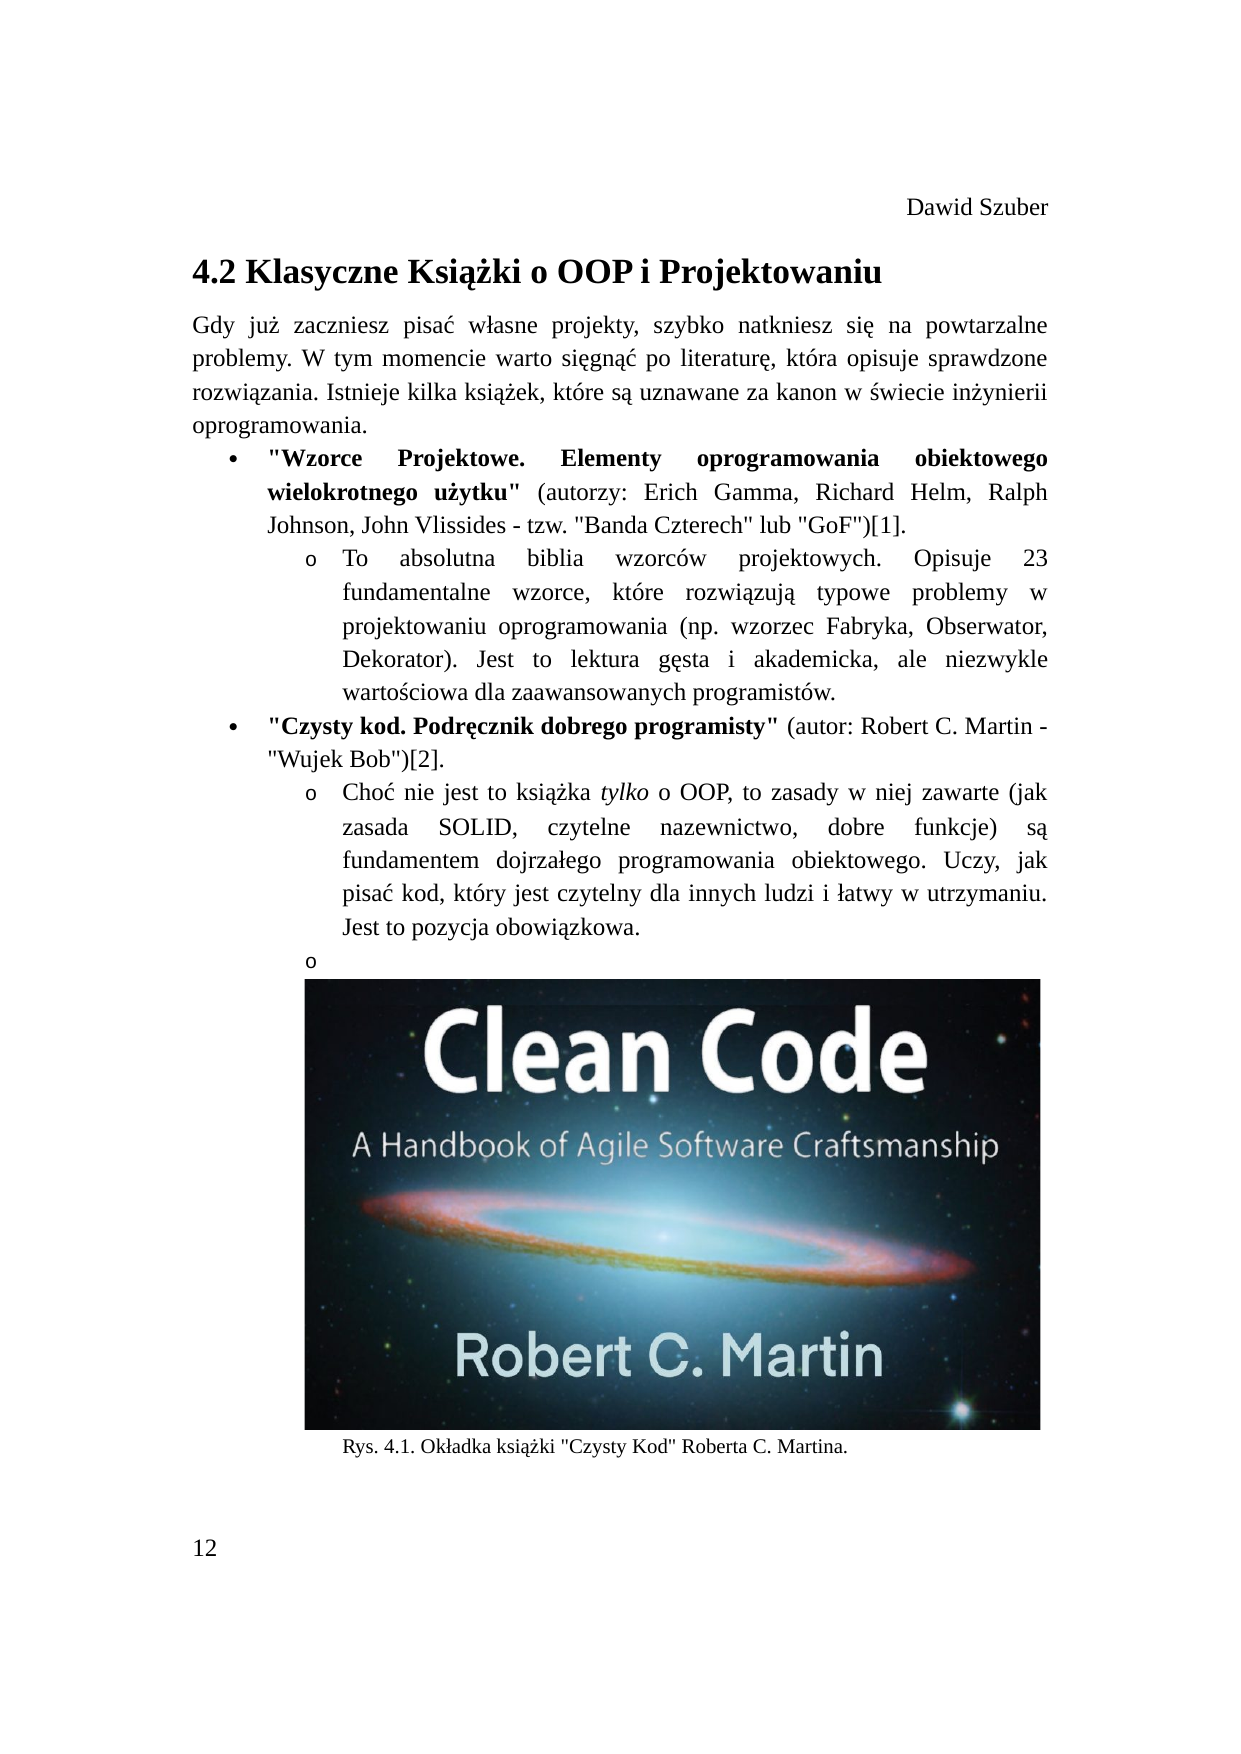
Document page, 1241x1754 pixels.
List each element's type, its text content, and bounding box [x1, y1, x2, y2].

list To absolutna biblia wzorców projektowych. Opisuje 23 fundamentalne wzorce, które rozwiązują typowe problemy w projektowaniu oprogramowania (np. wzorzec Fabryka, Obserwator, Dekorator). Jest to lektura gęsta i akademicka, ale niezwykle wartościowa dla zaawansowanych programistów. [304, 543, 1048, 706]
list Choć nie jest to książka tylko o OOP, to zasady w niej zawarte (jak zasada SOLID, czytelne nazewnictwo, dobre funkcje) są fundamentem dojrzałego programowania obiektowego. Uczy, jak pisać kod, który jest czytelny dla innych ludzi i łatwy w utrzymaniu. Jest to pozycja obowiązkowa. [304, 777, 1048, 940]
subtitle 4.2 Klasyczne Książki o OOP i Projektowaniu [192, 250, 1048, 291]
list "Wzorce Projektowe. Elementy oprogramowania obiektowego wielokrotnego użytku" (autorzy: Erich Gamma, Richard Helm, Ralph Johnson, John Vlissides - tzw. "Banda Czterech" lub "GoF")[1]. [229, 443, 1048, 539]
list "Czysty kod. Podręcznik dobrego programisty" (autor: Robert C. Martin - "Wujek Bob")[2]. [229, 711, 1048, 773]
text Gdy już zaczniesz pisać własne projekty, szybko natkniesz się na powtarzalne problemy. W tym momencie warto sięgnąć po literaturę, która opisuje sprawdzone rozwiązania. Istnieje kilka książek, które są uznawane za kanon w świecie inżynierii oprogramowania. [192, 310, 1048, 439]
text Rys. 4.1. Okładka książki "Czysty Kod" Roberta C. Martina. [342, 1434, 1048, 1458]
picture [304, 979, 1041, 1430]
